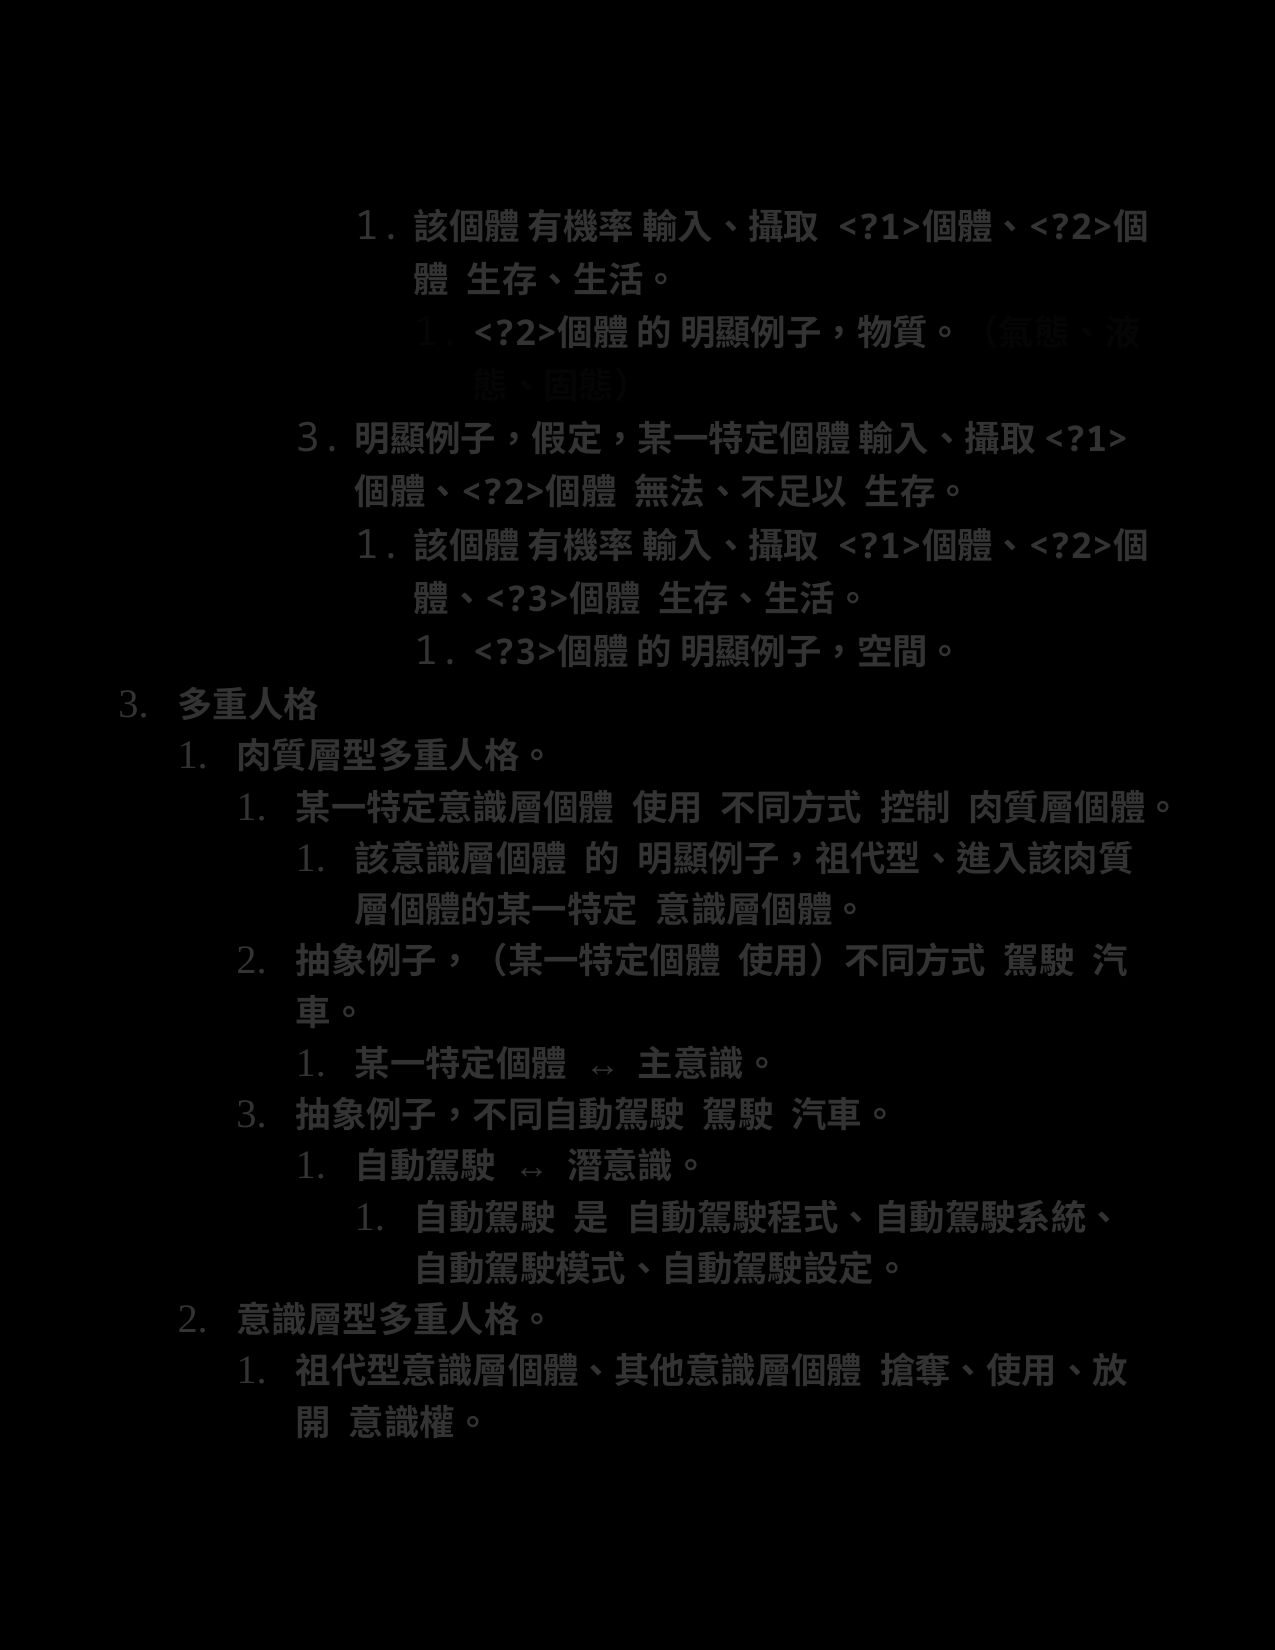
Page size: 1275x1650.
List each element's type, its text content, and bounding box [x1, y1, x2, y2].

list 某一特定個體 ↔ 主意識。 [295, 1035, 1157, 1087]
list 某一特定意識層個體 使用 不同方式 控制 肉質層個體。 [236, 779, 1157, 830]
list 祖代型意識層個體、其他意識層個體 搶奪、使用、放開 意識權。 [236, 1343, 1157, 1445]
list 抽象例子，（某一特定個體 使用）不同方式 駕駛 汽車。 [236, 933, 1157, 1035]
list 該個體 有機率 輸入、攝取 <?1>個體、<?2>個體 生存、生活。 [354, 196, 1157, 302]
list 明顯例子，假定，某一特定個體 輸入、攝取 <?1>個體、<?2>個體 無法、不足以 生存。 [295, 408, 1157, 515]
list <?3>個體 的 明顯例子，空間。 [413, 621, 1157, 677]
list 自動駕駛 ↔ 潛意識。 [295, 1138, 1157, 1189]
list <?2>個體 的 明顯例子，物質。（氣態、液態、固態） [413, 302, 1157, 408]
list 該意識層個體 的 明顯例子，祖代型、進入該肉質層個體的某一特定 意識層個體。 [295, 830, 1157, 933]
list 多重人格 [118, 677, 1157, 728]
list 肉質層型多重人格。 [177, 728, 1157, 779]
list 抽象例子，不同自動駕駛 駕駛 汽車。 [236, 1087, 1157, 1138]
list 自動駕駛 是 自動駕駛程式、自動駕駛系統、自動駕駛模式、自動駕駛設定。 [354, 1189, 1157, 1292]
list 該個體 有機率 輸入、攝取 <?1>個體、<?2>個體、<?3>個體 生存、生活。 [354, 515, 1157, 621]
list 意識層型多重人格。 [177, 1292, 1157, 1343]
